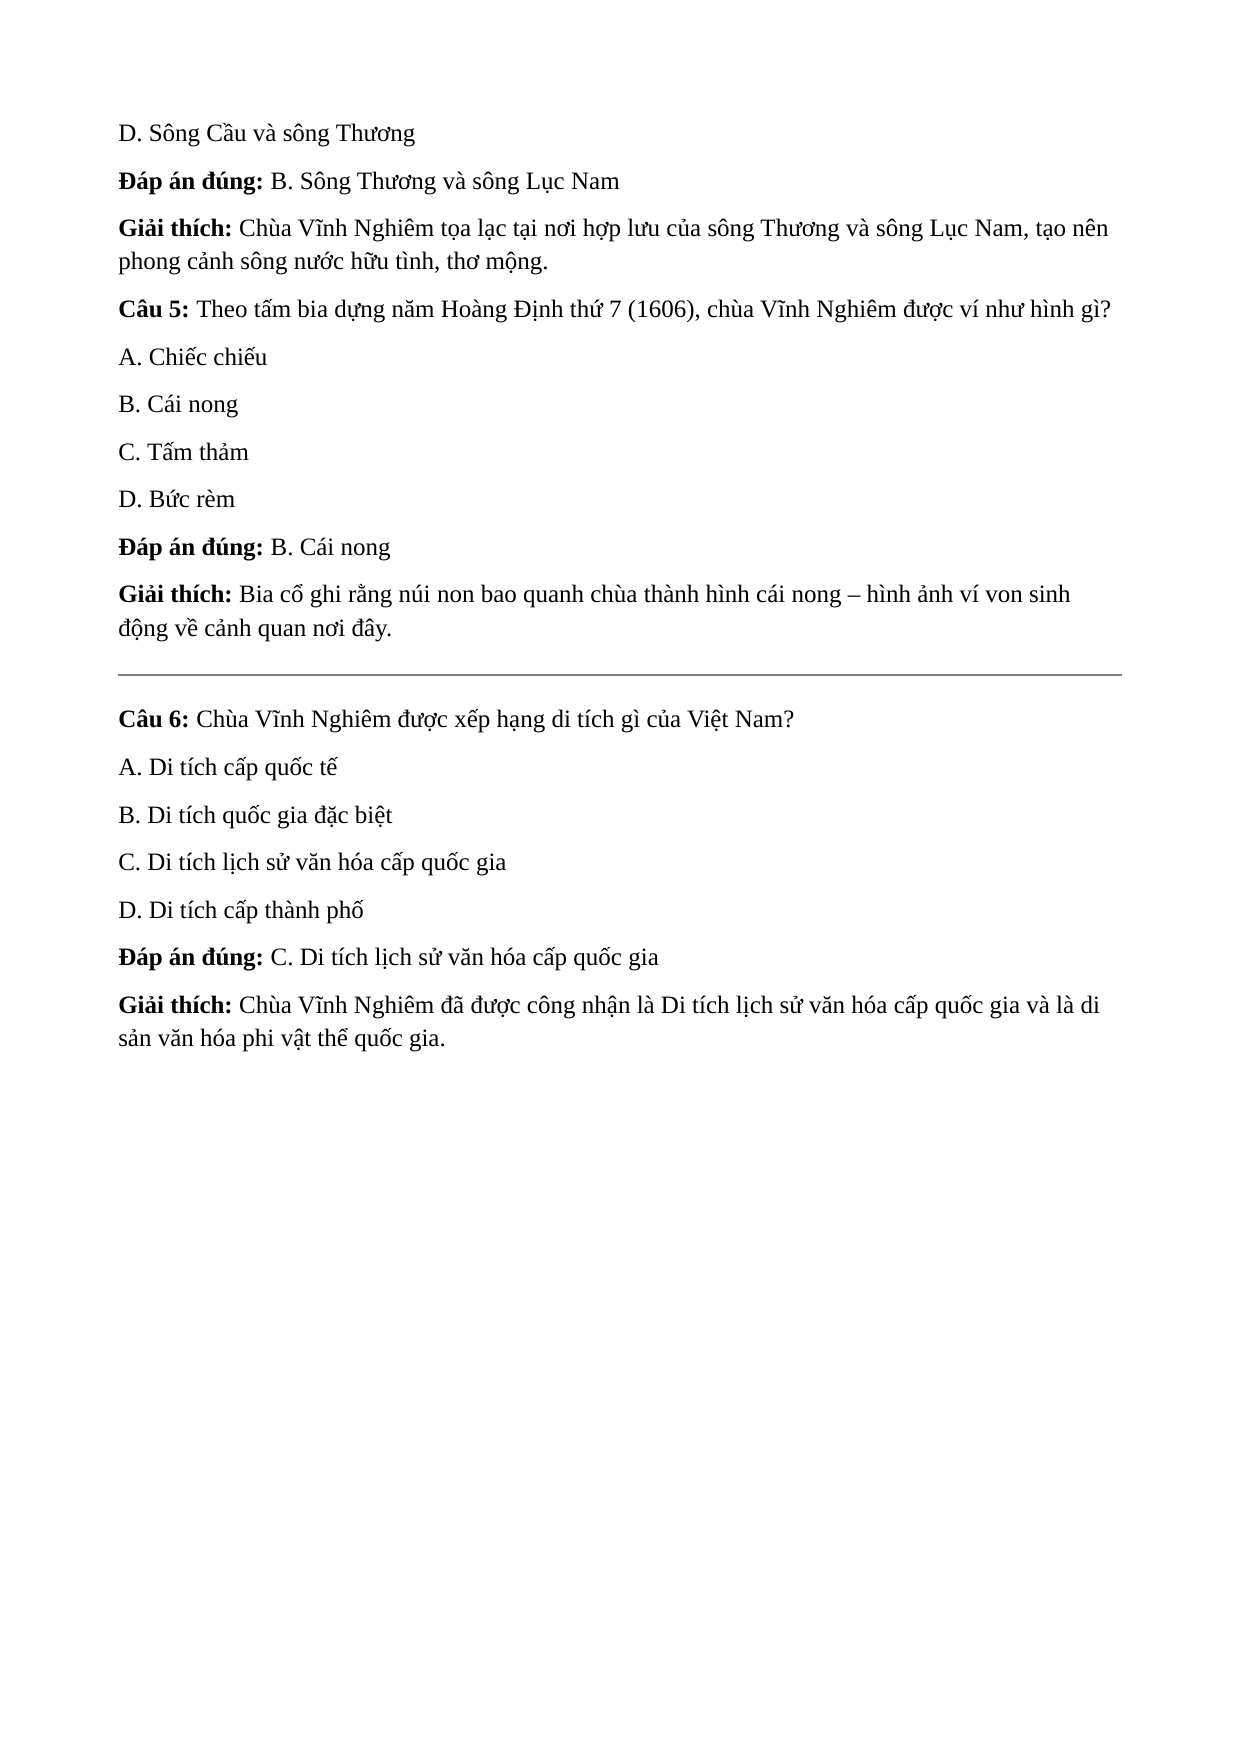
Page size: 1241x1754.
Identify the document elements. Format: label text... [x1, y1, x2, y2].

text A. Di tích cấp quốc tế [118, 752, 1122, 781]
text C. Di tích lịch sử văn hóa cấp quốc gia [118, 847, 1122, 876]
text D. Sông Cầu và sông Thương [118, 118, 1122, 147]
text Đáp án đúng: B. Sông Thương và sông Lục Nam [118, 166, 1122, 194]
text Đáp án đúng: C. Di tích lịch sử văn hóa cấp quốc gia [118, 942, 1122, 971]
text D. Di tích cấp thành phố [118, 895, 1122, 924]
text C. Tấm thảm [118, 437, 1122, 466]
text Câu 6: Chùa Vĩnh Nghiêm được xếp hạng di tích gì của Việt Nam? [118, 704, 1122, 733]
text B. Di tích quốc gia đặc biệt [118, 800, 1122, 828]
text D. Bức rèm [118, 484, 1122, 513]
text Giải thích: Chùa Vĩnh Nghiêm tọa lạc tại nơi hợp lưu của sông Thương và sông Lục Nam, tạo nên phong cảnh sông nước hữu tình, thơ mộng. [118, 213, 1122, 275]
text Câu 5: Theo tấm bia dựng năm Hoàng Định thứ 7 (1606), chùa Vĩnh Nghiêm được ví như hình gì? [118, 294, 1122, 323]
text B. Cái nong [118, 389, 1122, 418]
text Giải thích: Chùa Vĩnh Nghiêm đã được công nhận là Di tích lịch sử văn hóa cấp quốc gia và là di sản văn hóa phi vật thể quốc gia. [118, 990, 1122, 1052]
text A. Chiếc chiếu [118, 342, 1122, 370]
text Giải thích: Bia cổ ghi rằng núi non bao quanh chùa thành hình cái nong – hình ảnh ví von sinh động về cảnh quan nơi đây. [118, 579, 1122, 641]
text Đáp án đúng: B. Cái nong [118, 532, 1122, 561]
